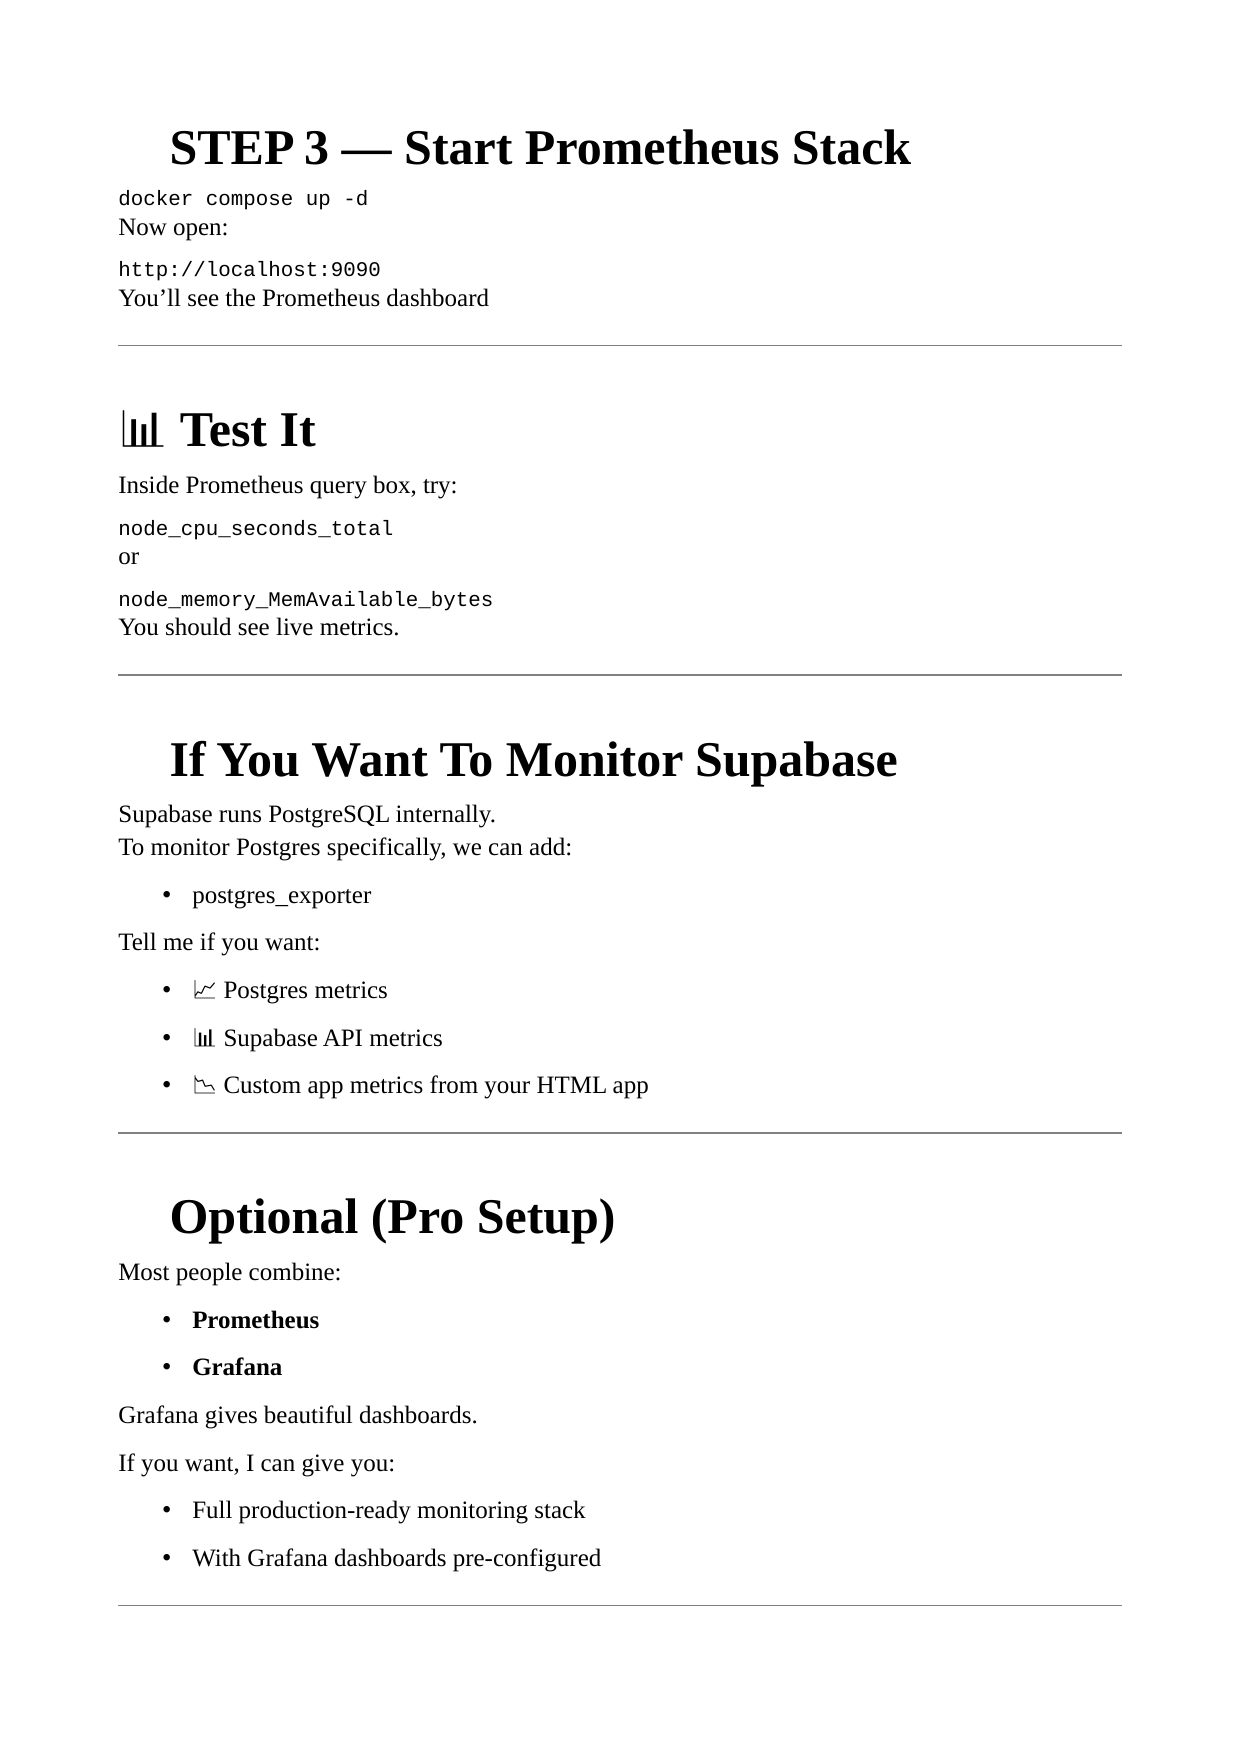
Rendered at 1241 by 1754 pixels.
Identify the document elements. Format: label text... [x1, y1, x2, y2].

subtitle 🚀 Optional (Pro Setup) [118, 1187, 1122, 1245]
text You should see live metrics. [118, 612, 1122, 641]
list postgres_exporter [162, 880, 1122, 909]
subtitle 🧠 If You Want To Monitor Supabase [118, 729, 1122, 787]
text node_memory_MemAvailable_bytes [118, 589, 1122, 612]
list 📉 Custom app metrics from your HTML app [162, 1070, 1122, 1099]
list Prometheus [162, 1305, 1122, 1333]
text docker compose up -d [118, 188, 1122, 212]
text If you want, I can give you: [118, 1448, 1122, 1476]
list 📈 Postgres metrics [162, 975, 1122, 1004]
text You’ll see the Prometheus dashboard 🎉 [118, 283, 1122, 312]
subtitle 🚀 STEP 3 — Start Prometheus Stack [118, 118, 1122, 176]
text Inside Prometheus query box, try: [118, 470, 1122, 499]
list 📊 Supabase API metrics [162, 1023, 1122, 1051]
text Supabase runs PostgreSQL internally. To monitor Postgres specifically, we can add: [118, 799, 1122, 861]
list Grafana [162, 1352, 1122, 1381]
text http://localhost:9090 [118, 259, 1122, 283]
text Most people combine: [118, 1257, 1122, 1286]
text Tell me if you want: [118, 927, 1122, 956]
text or [118, 541, 1122, 570]
text node_cpu_seconds_total [118, 517, 1122, 541]
list With Grafana dashboards pre-configured [162, 1543, 1122, 1572]
text Grafana gives beautiful dashboards. [118, 1400, 1122, 1429]
subtitle 📊 Test It [118, 400, 1122, 457]
list Full production-ready monitoring stack [162, 1495, 1122, 1524]
text Now open: [118, 212, 1122, 241]
